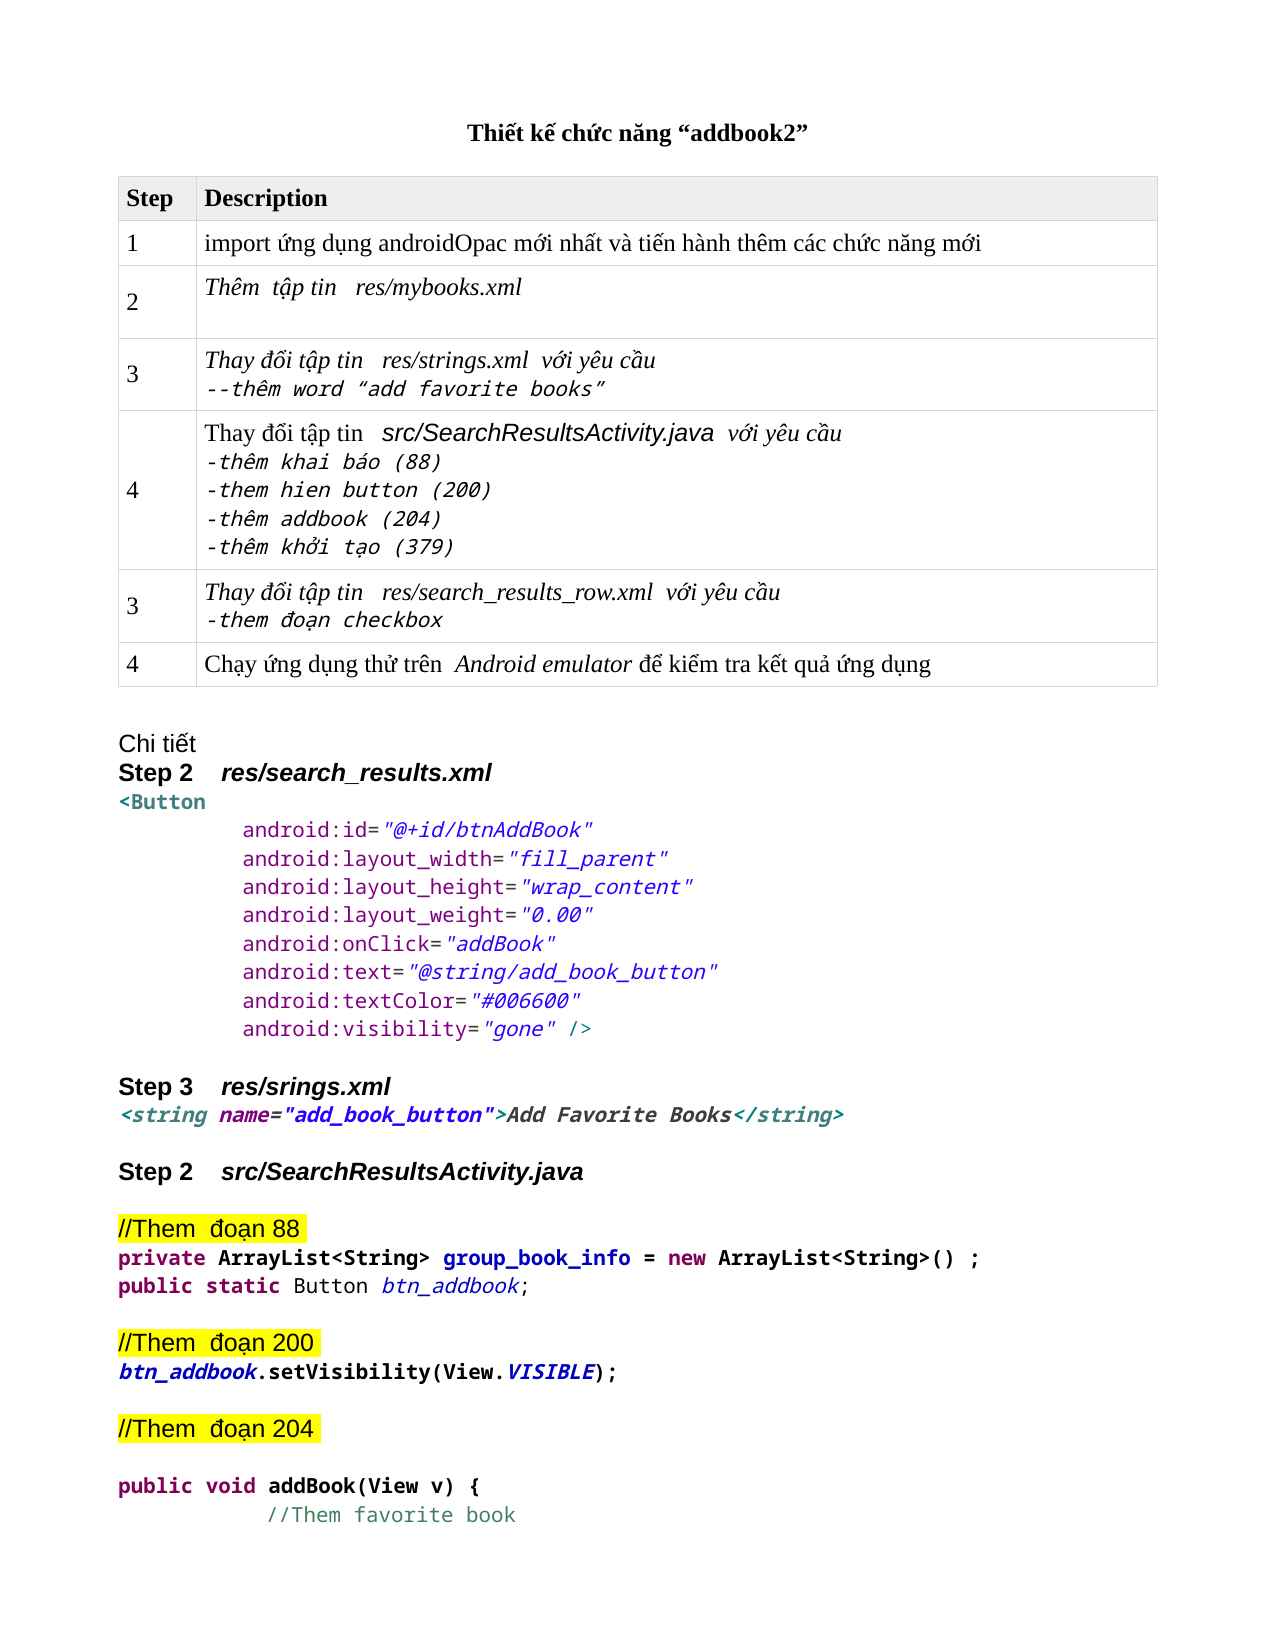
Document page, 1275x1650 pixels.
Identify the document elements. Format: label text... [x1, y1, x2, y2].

table_cell 3 [119, 339, 196, 410]
text //Them favorite book [118, 1500, 1157, 1528]
table_cell 4 [119, 643, 196, 686]
text private ArrayList<String> group_book_info = new ArrayList<String>() ; [118, 1243, 1157, 1272]
text Step 2 src/SearchResultsActivity.java [118, 1157, 1157, 1186]
table_cell Thay đổi tập tin src/SearchResultsActivity.java với yêu cầu -thêm khai báo (88) -them hien button (200) -thêm addbook (204) -thêm khởi tạo (379) [197, 411, 1157, 569]
text btn_addbook.setVisibility(View.VISIBLE); [118, 1357, 1157, 1386]
text android:text="@string/add_book_button" [118, 957, 1157, 986]
text //Them đoạn 88 [118, 1214, 1157, 1243]
table_header Description [197, 177, 1157, 220]
table_cell 4 [119, 411, 196, 569]
text Step 3 res/srings.xml [118, 1072, 1157, 1100]
text Chi tiết [118, 729, 1157, 758]
text Thiết kế chức năng “addbook2” [118, 118, 1157, 147]
text android:layout_height="wrap_content" [118, 872, 1157, 901]
table_cell Thay đổi tập tin res/search_results_row.xml với yêu cầu -them đoạn checkbox [197, 570, 1157, 642]
text android:id="@+id/btnAddBook" [118, 815, 1157, 844]
text public void addBook(View v) { [118, 1471, 1157, 1500]
text //Them đoạn 204 [118, 1414, 1157, 1443]
text android:layout_width="fill_parent" [118, 844, 1157, 872]
text android:visibility="gone" /> [118, 1014, 1157, 1043]
text //Them đoạn 200 [118, 1328, 1157, 1357]
table_cell 1 [119, 221, 196, 264]
text <Button [118, 787, 1157, 815]
table_cell import ứng dụng androidOpac mới nhất và tiến hành thêm các chức năng mới [197, 221, 1157, 264]
table_header Step [119, 177, 196, 220]
text public static Button btn_addbook; [118, 1272, 1157, 1300]
table_cell Thêm tập tin res/mybooks.xml [197, 266, 1157, 337]
text Step 2 res/search_results.xml [118, 758, 1157, 787]
text android:onClick="addBook" [118, 929, 1157, 957]
table_cell Chạy ứng dụng thử trên Android emulator để kiểm tra kết quả ứng dụng [197, 643, 1157, 686]
table_cell 2 [119, 266, 196, 337]
table_cell 3 [119, 570, 196, 642]
text android:textColor="#006600" [118, 986, 1157, 1014]
text <string name="add_book_button">Add Favorite Books</string> [118, 1100, 1157, 1129]
text android:layout_weight="0.00" [118, 901, 1157, 929]
table_cell Thay đổi tập tin res/strings.xml với yêu cầu --thêm word “add favorite books” [197, 339, 1157, 410]
